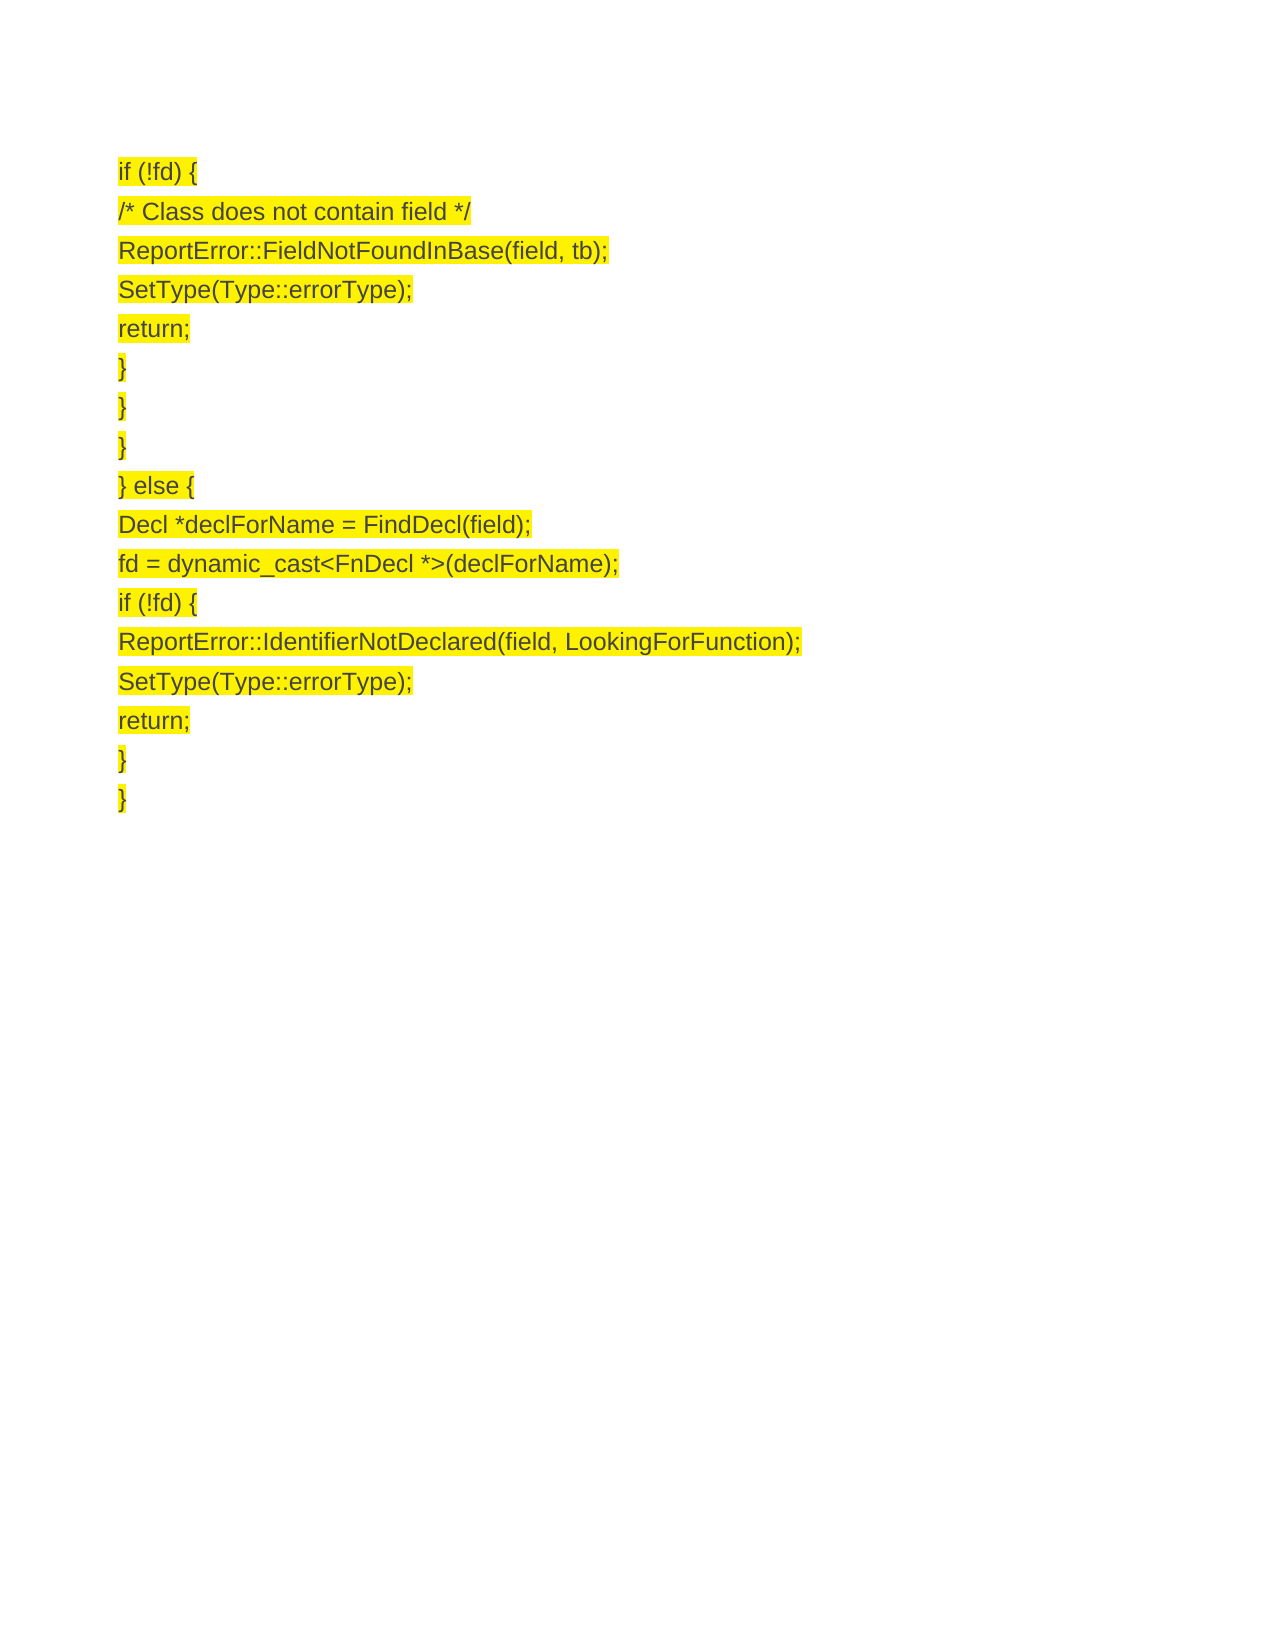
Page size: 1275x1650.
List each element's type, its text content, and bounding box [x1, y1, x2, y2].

text } else { [118, 471, 1157, 499]
text return; [118, 706, 1157, 734]
text SetType(Type::errorType); [118, 275, 1157, 303]
text /* Class does not contain field */ [118, 196, 1157, 225]
text fd = dynamic_cast<FnDecl *>(declForName); [118, 549, 1157, 578]
text if (!fd) { [118, 157, 1157, 186]
text return; [118, 314, 1157, 343]
text ReportError::IdentifierNotDeclared(field, LookingForFunction); [118, 627, 1157, 656]
text } [118, 353, 1157, 382]
text if (!fd) { [118, 588, 1157, 617]
text } [118, 431, 1157, 460]
text } [118, 745, 1157, 773]
text SetType(Type::errorType); [118, 666, 1157, 695]
text Decl *declForName = FindDecl(field); [118, 510, 1157, 538]
text } [118, 784, 1157, 813]
text ReportError::FieldNotFoundInBase(field, tb); [118, 236, 1157, 264]
text } [118, 392, 1157, 421]
